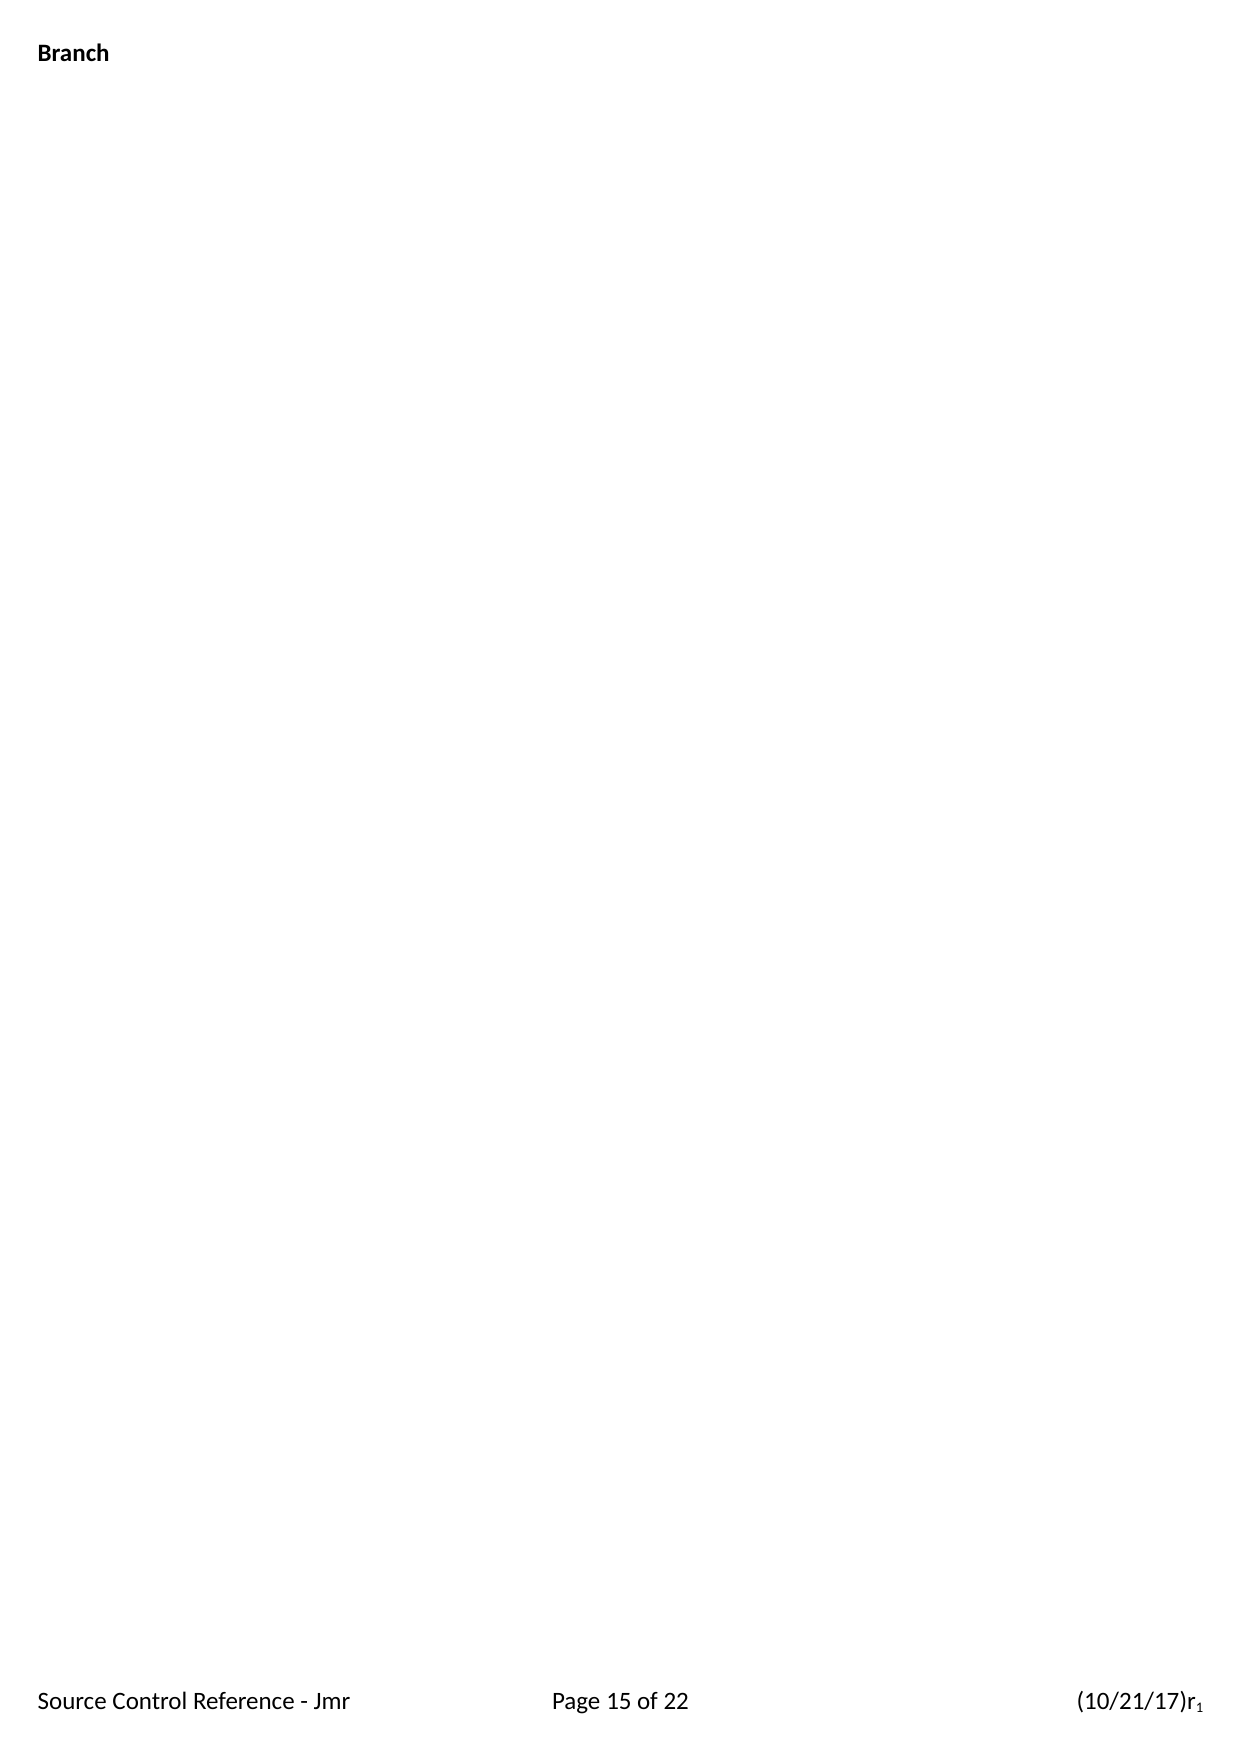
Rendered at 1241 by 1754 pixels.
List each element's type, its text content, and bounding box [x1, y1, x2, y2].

text Branch [37, 37, 1203, 68]
